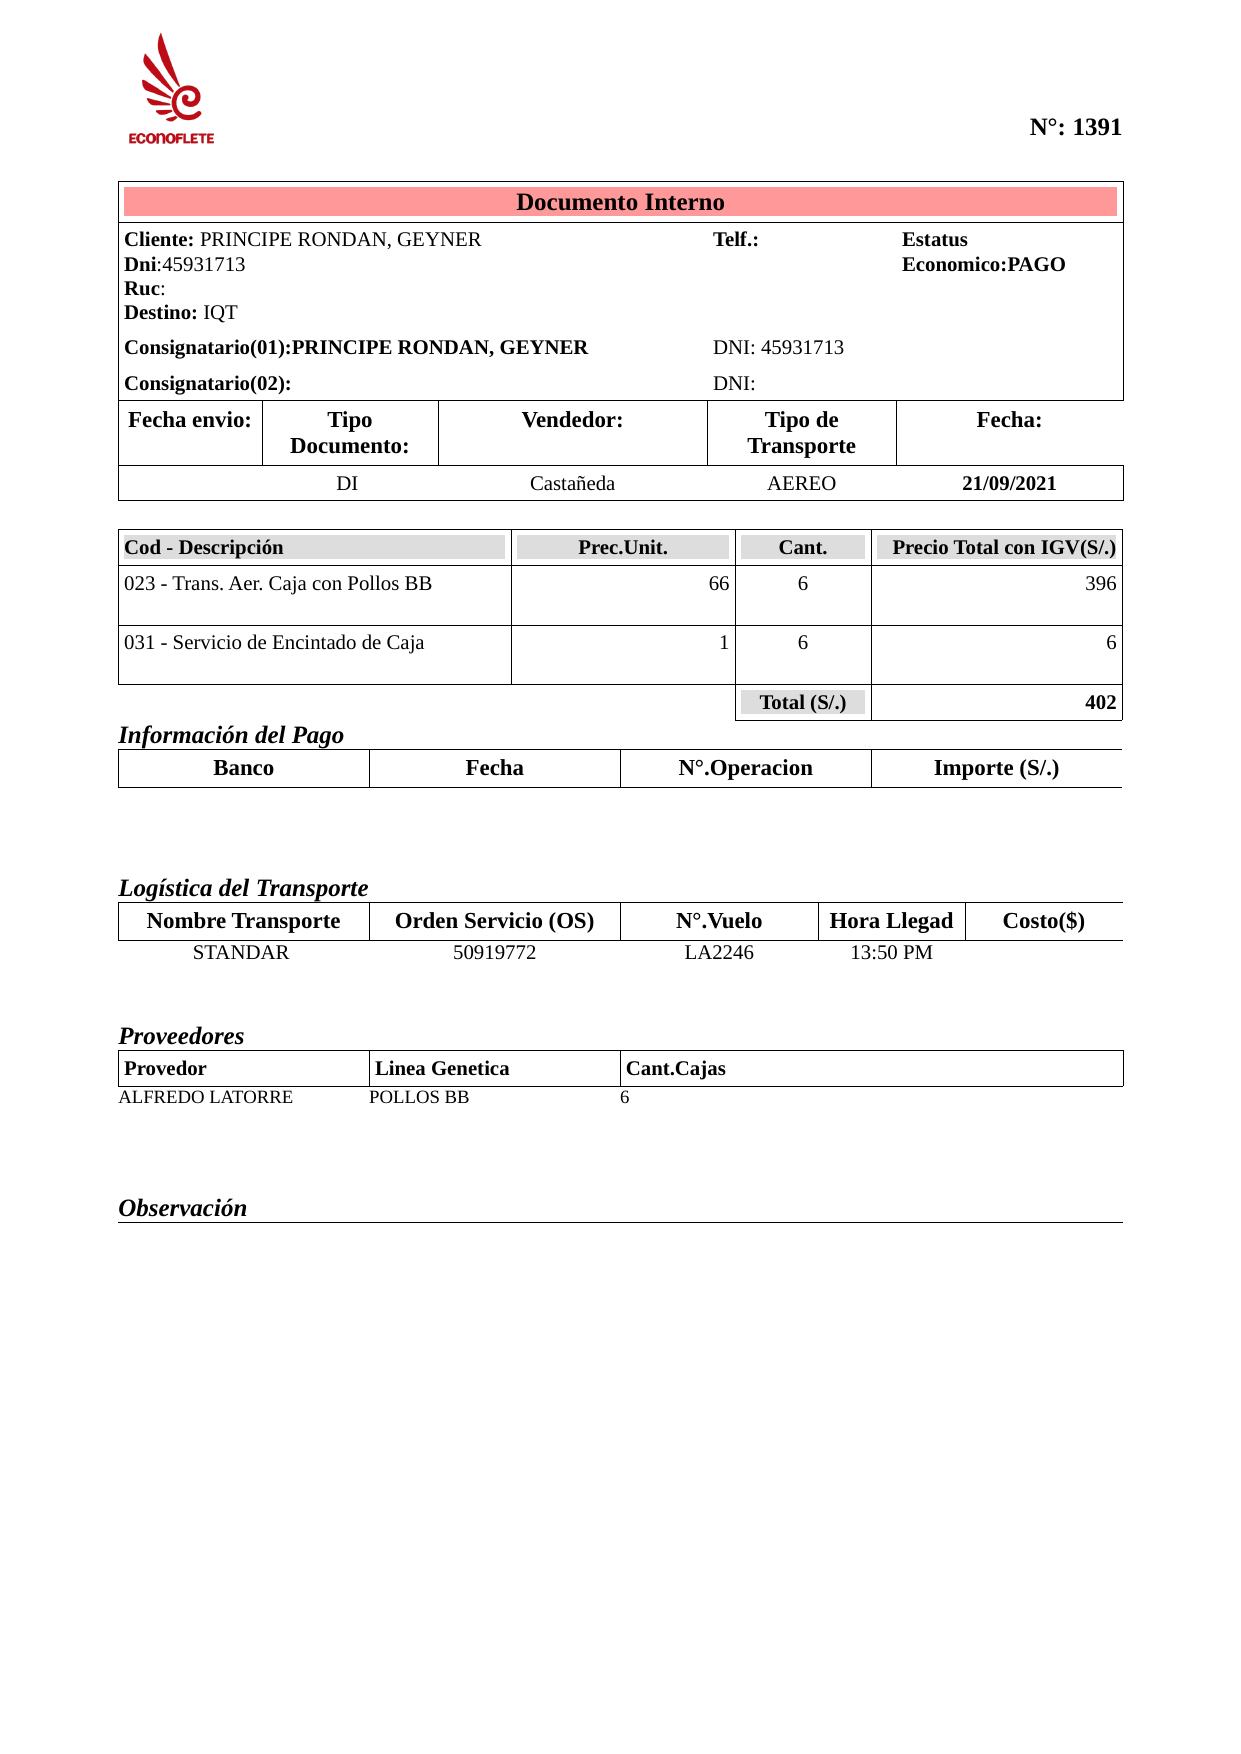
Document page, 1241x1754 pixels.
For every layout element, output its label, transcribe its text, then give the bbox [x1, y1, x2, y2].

table_cell [118, 993, 369, 1021]
table_cell 6 [736, 626, 871, 684]
picture [118, 32, 225, 144]
table_cell [620, 815, 871, 844]
table_cell 396 [872, 566, 1122, 624]
table_cell [620, 788, 871, 815]
table_cell [818, 993, 965, 1021]
table_cell [620, 993, 818, 1021]
table_header Fecha [370, 750, 620, 787]
table_cell [369, 964, 620, 992]
table_cell [369, 1107, 620, 1129]
table_cell 6 [620, 1087, 1123, 1107]
table_cell [118, 685, 511, 720]
table_cell [818, 964, 965, 992]
table_cell [118, 1107, 369, 1129]
table_cell [965, 941, 1123, 964]
table_header Costo($) [966, 903, 1123, 939]
text Logística del Transporte [118, 873, 1122, 902]
table_cell 6 [736, 566, 871, 624]
table_cell POLLOS BB [369, 1087, 620, 1107]
table_cell [119, 466, 262, 500]
table_cell [118, 964, 369, 992]
table_cell 023 - Trans. Aer. Caja con Pollos BB [119, 566, 511, 624]
table_header Cant. [736, 530, 871, 565]
table_cell [369, 1129, 620, 1150]
table_header [118, 1223, 1123, 1246]
text Proveedores [118, 1021, 1122, 1050]
table_header Orden Servicio (OS) [370, 903, 620, 939]
table_cell DI [262, 466, 438, 500]
table_cell [369, 993, 620, 1021]
table_cell [965, 964, 1123, 992]
table_header Importe (S/.) [872, 750, 1122, 787]
table_cell STANDAR [118, 941, 369, 964]
table_cell Vendedor: [439, 401, 707, 465]
table_cell Telf.: [707, 223, 896, 329]
table_cell Consignatario(02): [119, 365, 707, 400]
table_cell [965, 993, 1123, 1021]
table_cell Estatus Economico:PAGO [896, 223, 1123, 329]
table_cell [369, 788, 620, 815]
table_cell ALFREDO LATORRE [118, 1087, 369, 1107]
table_cell [369, 844, 620, 873]
table_cell [118, 1172, 369, 1193]
table_cell AEREO [707, 466, 896, 500]
table_cell [620, 1150, 1123, 1172]
table_cell Total (S/.) [736, 685, 871, 720]
table_header Documento Interno [119, 182, 1123, 222]
table_cell Cliente: PRINCIPE RONDAN, GEYNER Dni:45931713 Ruc: Destino: IQT [119, 223, 707, 329]
table_header Cant.Cajas [621, 1051, 1123, 1086]
table_header N°.Vuelo [621, 903, 818, 939]
table_cell DNI: [707, 365, 1123, 400]
table_cell [620, 1107, 1123, 1129]
table_cell 21/09/2021 [896, 466, 1123, 500]
text Información del Pago [118, 720, 1122, 749]
table_cell [369, 815, 620, 844]
table_cell [118, 1150, 369, 1172]
table_cell [369, 1172, 620, 1193]
table_cell LA2246 [620, 941, 818, 964]
table_cell Consignatario(01):PRINCIPE RONDAN, GEYNER [119, 329, 707, 365]
table_header Linea Genetica [370, 1051, 620, 1086]
table_cell [871, 788, 1122, 815]
table_header Banco [119, 750, 369, 787]
table_header Prec.Unit. [512, 530, 735, 565]
text Observación [118, 1193, 1122, 1222]
table_cell [118, 788, 369, 815]
table_cell [118, 1129, 369, 1150]
table_cell 402 [872, 685, 1122, 720]
table_cell 66 [512, 566, 735, 624]
table_header Provedor [119, 1051, 369, 1086]
table_cell DNI: 45931713 [707, 329, 1123, 365]
table_cell [620, 844, 871, 873]
table_cell Fecha envio: [119, 401, 262, 465]
table_cell [871, 815, 1122, 844]
table_cell 13:50 PM [818, 941, 965, 964]
table_cell 6 [872, 626, 1122, 684]
table_cell Tipo Documento: [263, 401, 438, 465]
table_cell Castañeda [438, 466, 707, 500]
table_cell [118, 844, 369, 873]
table_cell [118, 815, 369, 844]
table_cell 1 [512, 626, 735, 684]
table_header Cod - Descripción [119, 530, 511, 565]
table_cell [369, 1150, 620, 1172]
table_header Hora Llegad [819, 903, 965, 939]
table_cell 50919772 [369, 941, 620, 964]
table_cell [620, 1172, 1123, 1193]
table_cell 031 - Servicio de Encintado de Caja [119, 626, 511, 684]
table_cell [620, 1129, 1123, 1150]
table_cell Tipo de Transporte [708, 401, 896, 465]
table_cell [871, 844, 1122, 873]
table_header Nombre Transporte [119, 903, 369, 939]
table_header Precio Total con IGV(S/.) [872, 530, 1122, 565]
table_cell [620, 964, 818, 992]
table_cell Fecha: [897, 401, 1123, 465]
table_cell [511, 685, 735, 720]
table_header N°.Operacion [621, 750, 871, 787]
